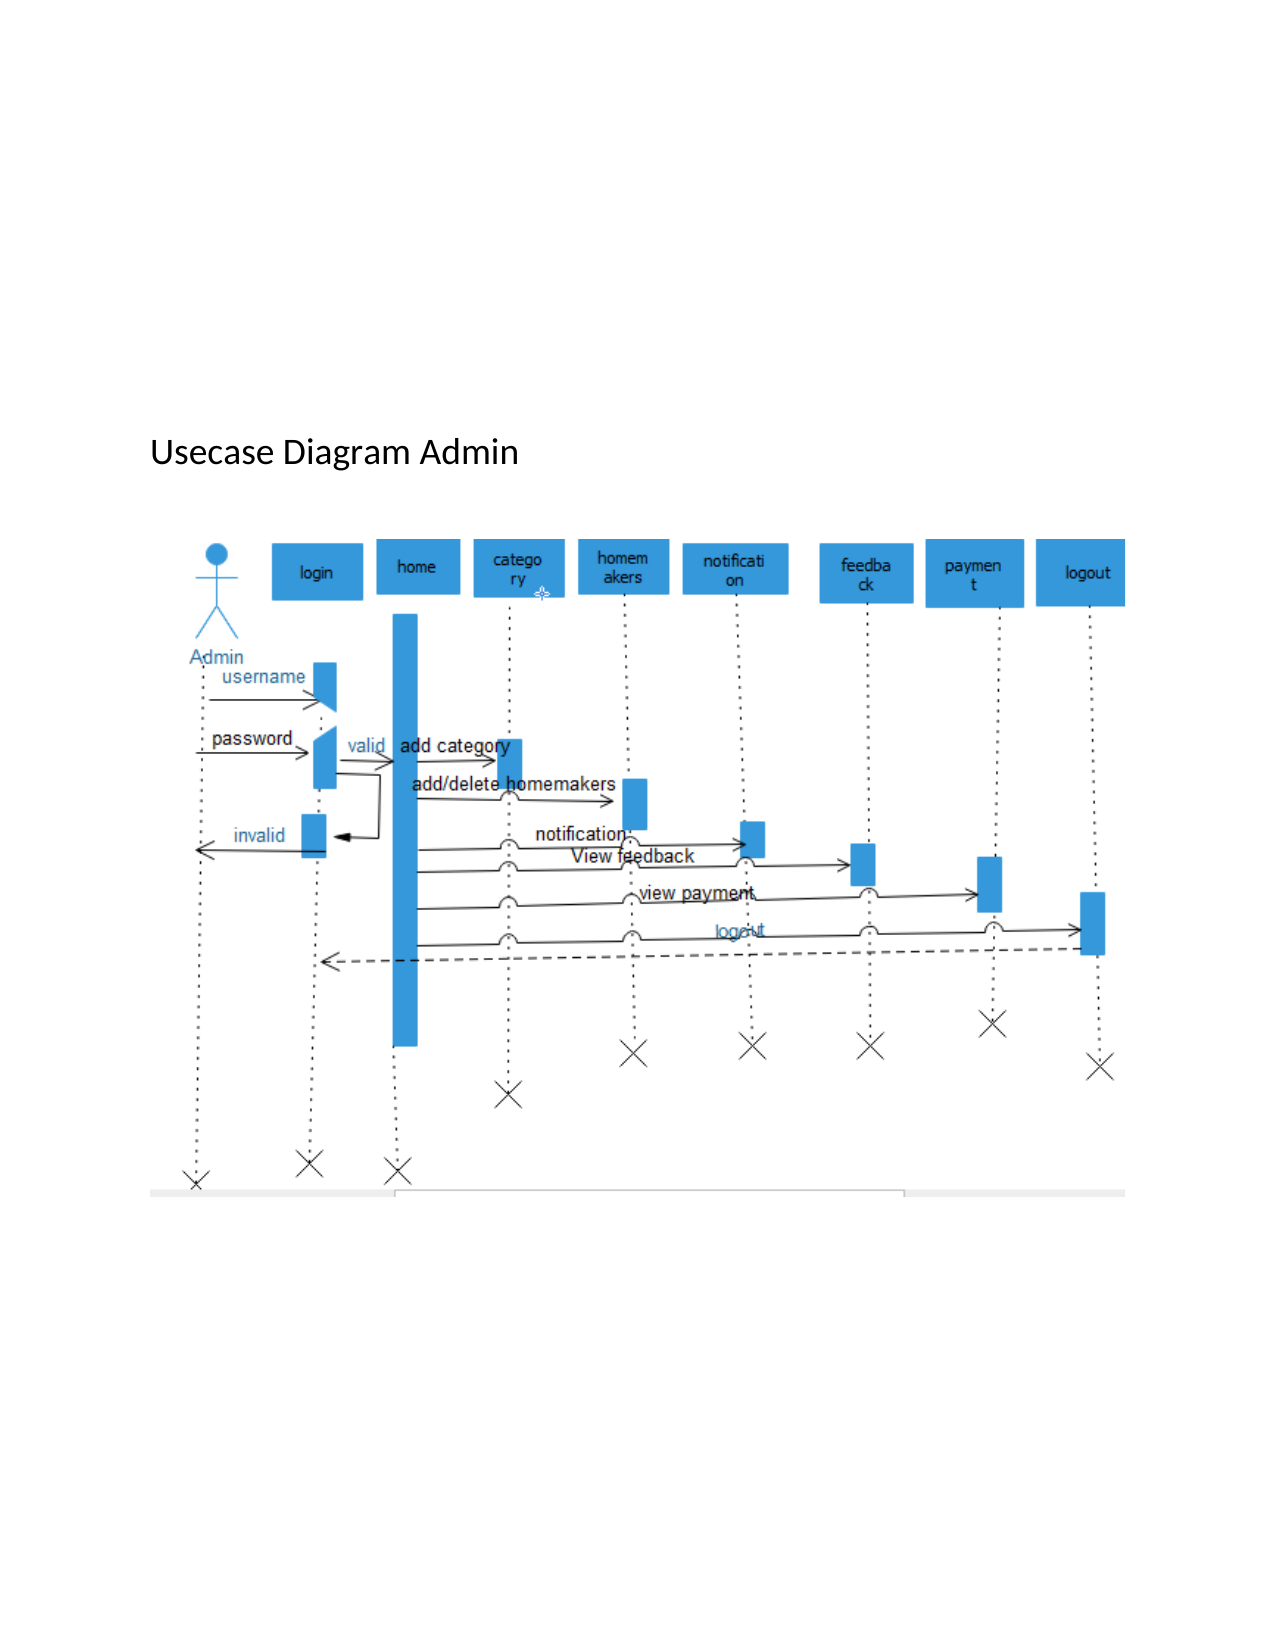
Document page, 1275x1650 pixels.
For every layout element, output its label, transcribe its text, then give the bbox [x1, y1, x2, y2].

text Usecase Diagram Admin [150, 428, 1125, 474]
